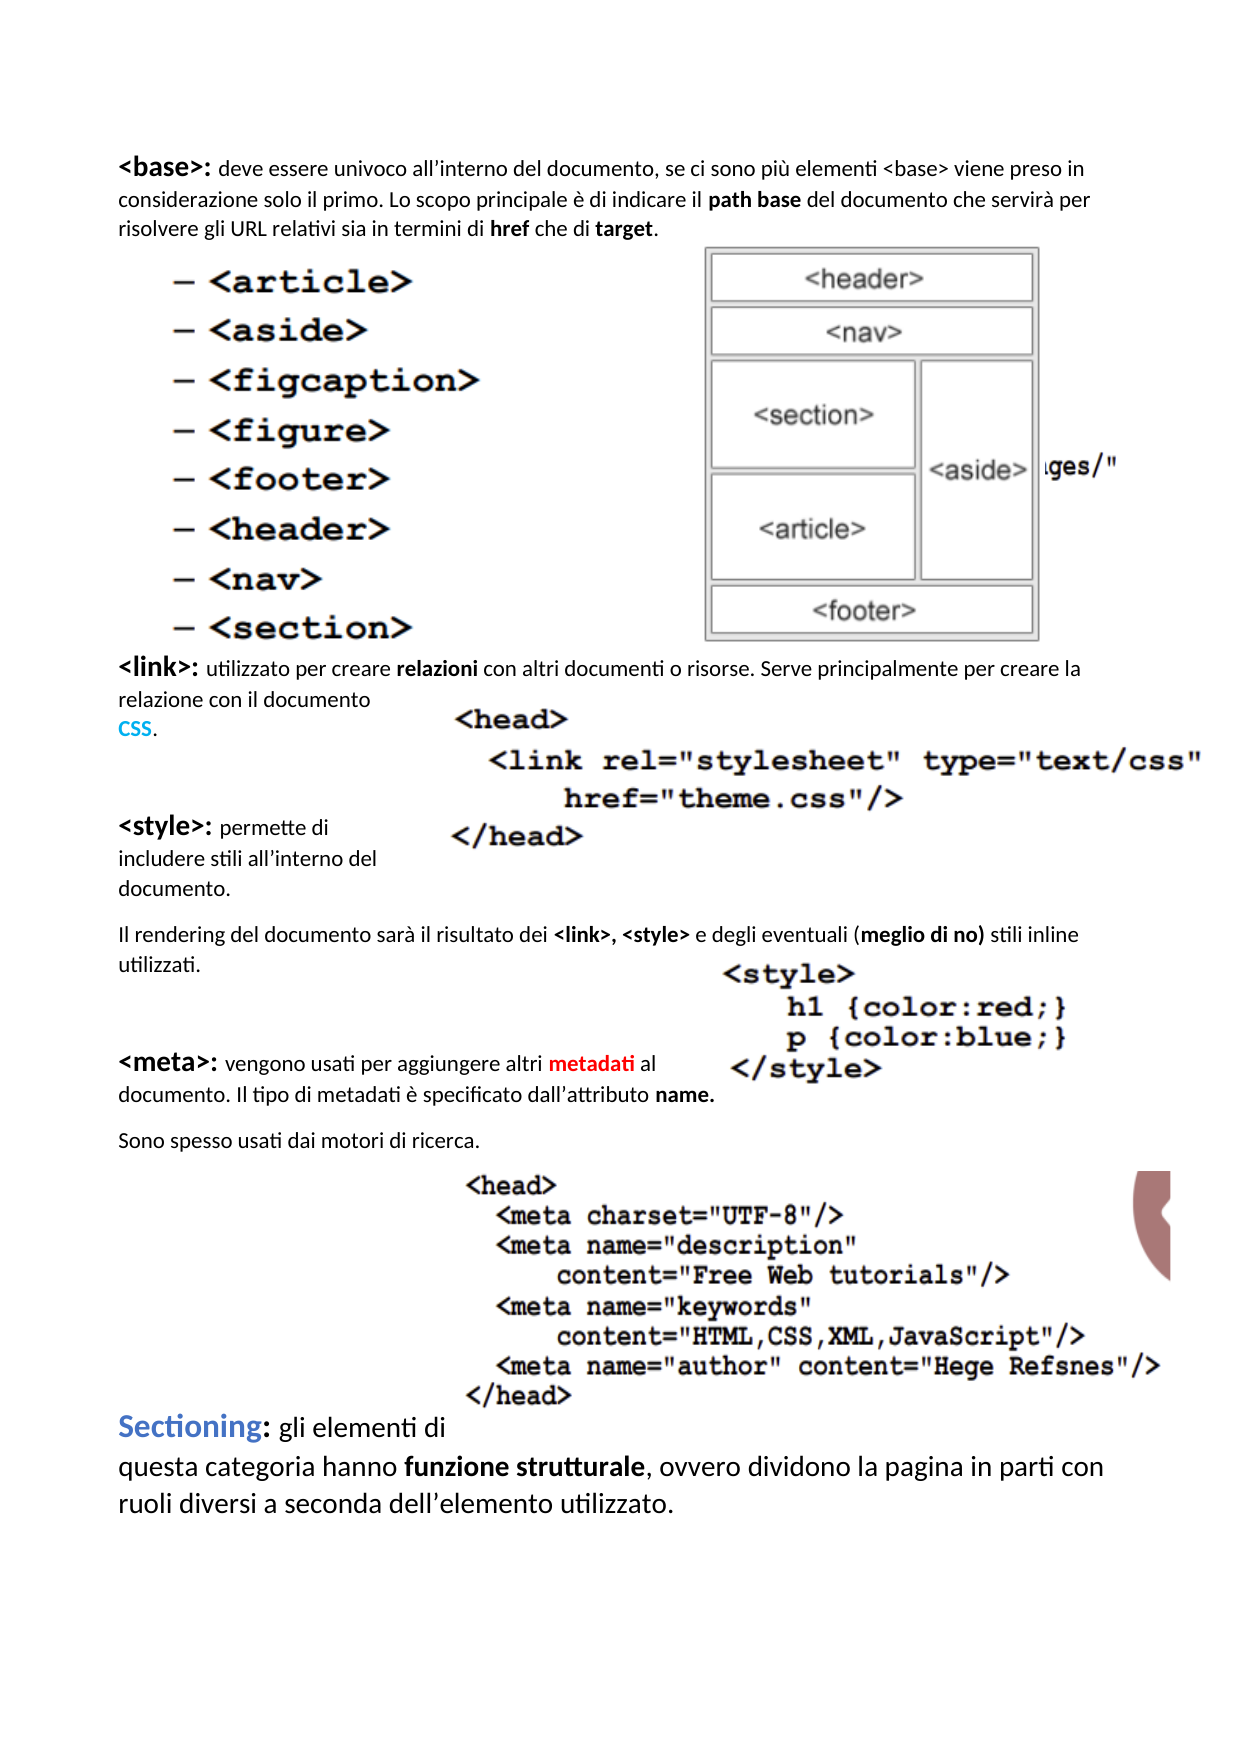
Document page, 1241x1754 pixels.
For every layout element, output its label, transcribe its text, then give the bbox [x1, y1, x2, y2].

text <meta>: vengono usati per aggiungere altri metadati al documento. Il tipo di metadati è specificato dall’attributo name. [118, 1043, 1122, 1108]
text Sectioning: gli elementi di questa categoria hanno funzione strutturale, ovvero dividono la pagina in parti con ruoli diversi a seconda dell’elemento utilizzato. [118, 1405, 1122, 1521]
text <link>: utilizzato per creare relazioni con altri documenti o risorse. Serve principalmente per creare la relazione con il documento CSS. [118, 315, 1122, 743]
text Il rendering del documento sarà il risultato dei <link>, <style> e degli eventuali (meglio di no) stili inline utilizzati. [118, 921, 1122, 978]
text Sono spesso usati dai motori di ricerca. [118, 1127, 1122, 1155]
text <style>: permette di includere stili all’interno del documento. [118, 807, 1122, 902]
text <base>: deve essere univoco all’interno del documento, se ci sono più elementi <base> viene preso in considerazione solo il primo. Lo scopo principale è di indicare il path base del documento che servirà per risolvere gli URL relativi sia in termini di href che di target. [118, 148, 1122, 243]
